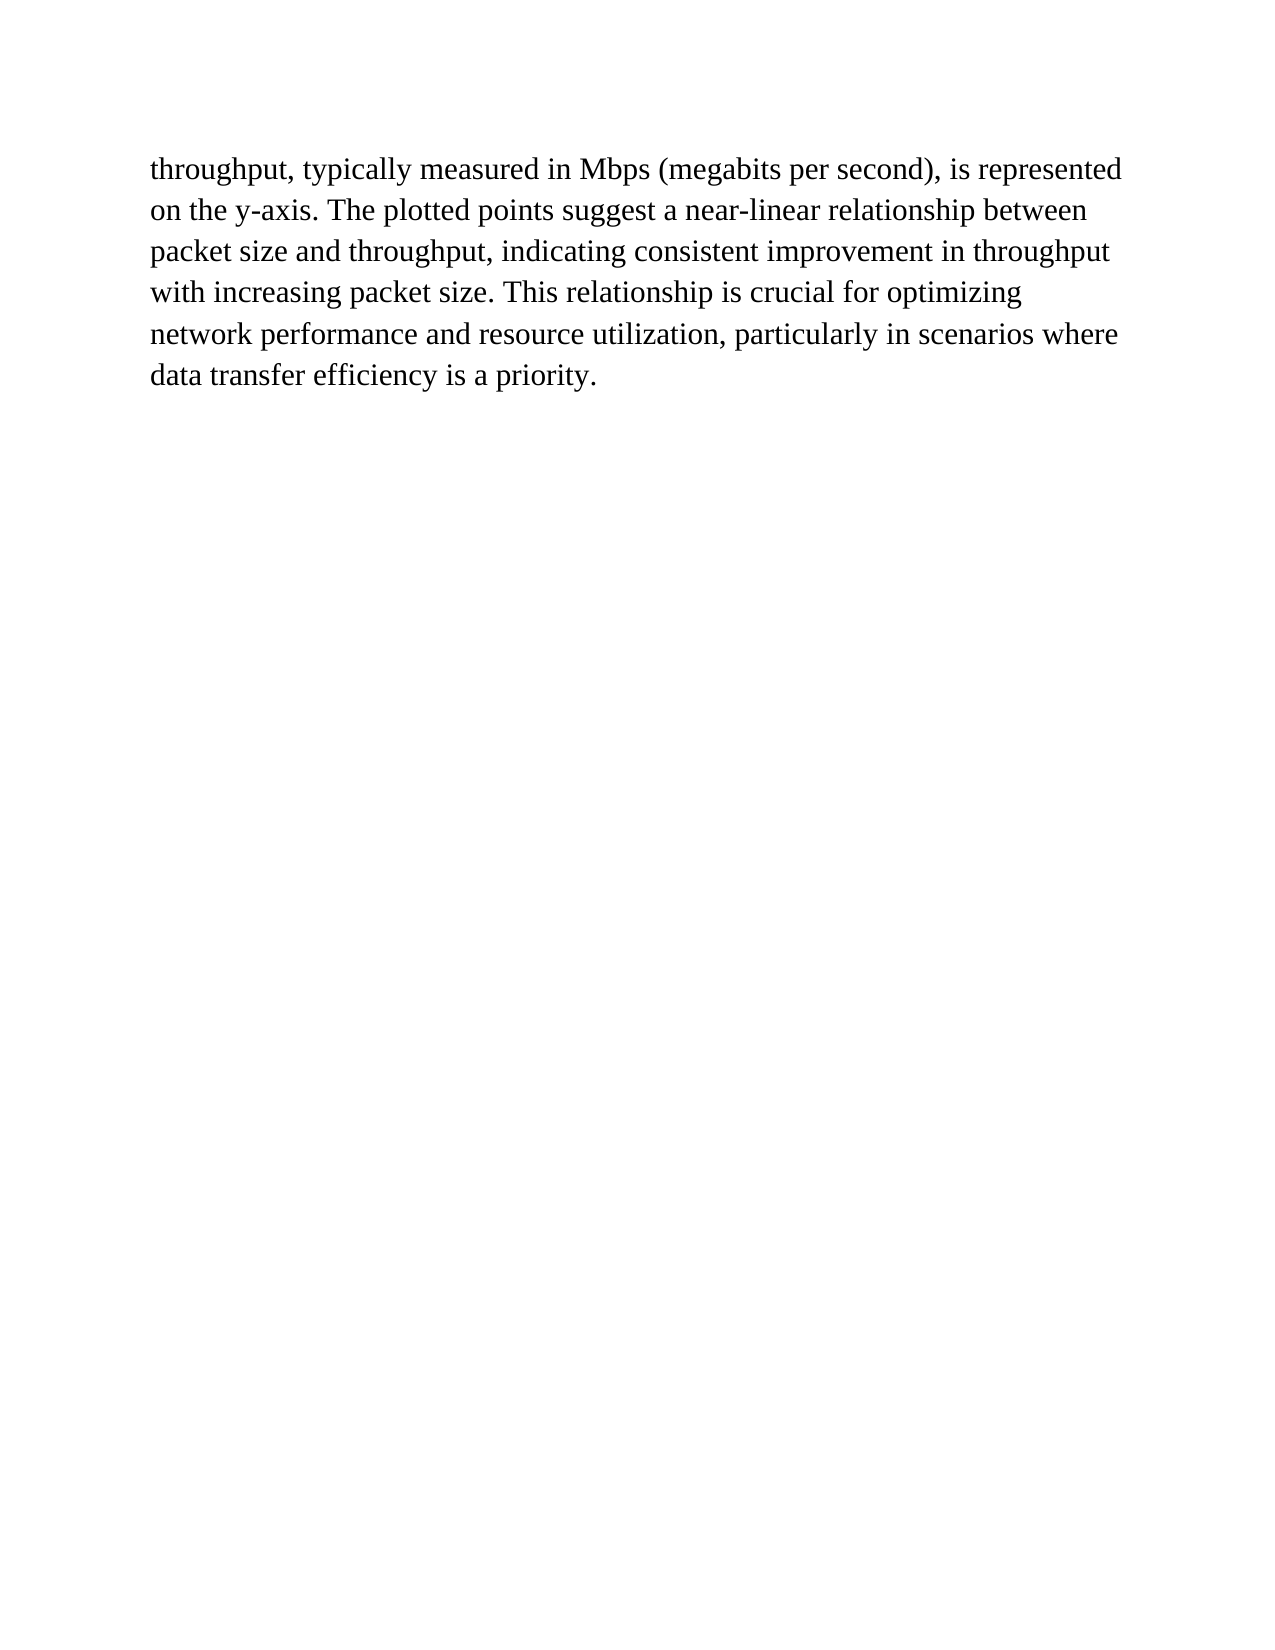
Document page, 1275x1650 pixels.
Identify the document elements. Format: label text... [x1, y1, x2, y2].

text throughput, typically measured in Mbps (megabits per second), is represented on the y-axis. The plotted points suggest a near-linear relationship between packet size and throughput, indicating consistent improvement in throughput with increasing packet size. This relationship is crucial for optimizing network performance and resource utilization, particularly in scenarios where data transfer efficiency is a priority. [150, 150, 1125, 392]
